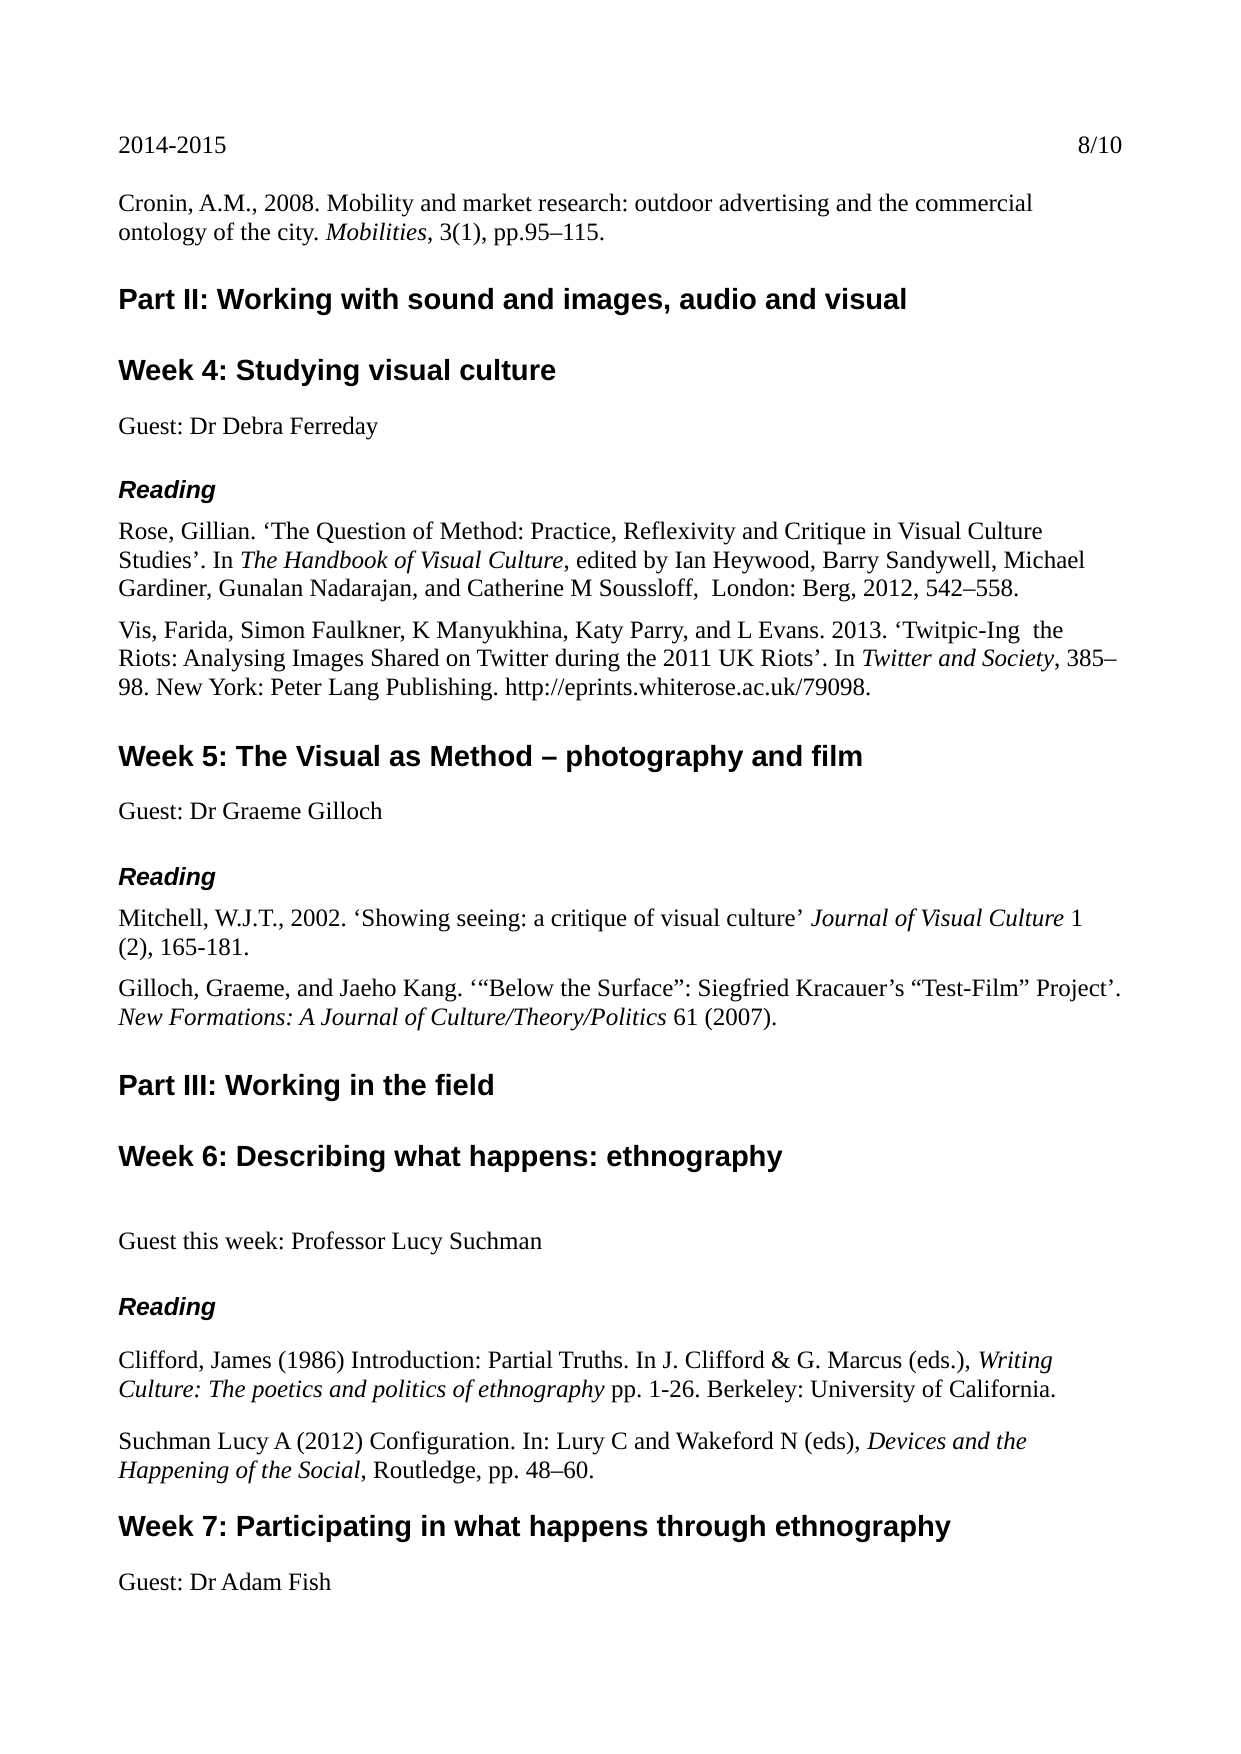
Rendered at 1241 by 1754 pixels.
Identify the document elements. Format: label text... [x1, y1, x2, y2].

text Clifford, James (1986) Introduction: Partial Truths. In J. Clifford & G. Marcus (eds.), Writing Culture: The poetics and politics of ethnography pp. 1-26. Berkeley: University of California. [118, 1345, 1122, 1403]
subtitle Reading [118, 1292, 1122, 1321]
text Rose, Gillian. ‘The Question of Method: Practice, Reflexivity and Critique in Visual Culture Studies’. In The Handbook of Visual Culture, edited by Ian Heywood, Barry Sandywell, Michael Gardiner, Gunalan Nadarajan, and Catherine M Soussloff, London: Berg, 2012, 542–558. [118, 516, 1122, 602]
subtitle Part II: Working with sound and images, audio and visual [118, 282, 1122, 316]
subtitle Week 4: Studying visual culture [118, 353, 1122, 387]
text Mitchell, W.J.T., 2002. ‘Showing seeing: a critique of visual culture’ Journal of Visual Culture 1 (2), 165-181. [118, 903, 1122, 960]
text Vis, Farida, Simon Faulkner, K Manyukhina, Katy Parry, and L Evans. 2013. ‘Twitpic-Ing the Riots: Analysing Images Shared on Twitter during the 2011 UK Riots’. In Twitter and Society, 385–98. New York: Peter Lang Publishing. http://eprints.whiterose.ac.uk/79098. [118, 615, 1122, 701]
subtitle Week 5: The Visual as Method – photography and film [118, 738, 1122, 772]
subtitle Reading [118, 862, 1122, 890]
subtitle Week 7: Participating in what happens through ethnography [118, 1509, 1122, 1542]
text Guest: Dr Graeme Gilloch [118, 796, 1122, 825]
subtitle Part III: Working in the field [118, 1068, 1122, 1101]
text Cronin, A.M., 2008. Mobility and market research: outdoor advertising and the commercial ontology of the city. Mobilities, 3(1), pp.95–115. [118, 188, 1122, 246]
text Suchman Lucy A (2012) Configuration. In: Lury C and Wakeford N (eds), Devices and the Happening of the Social, Routledge, pp. 48–60. [118, 1426, 1122, 1484]
text Guest this week: Professor Lucy Suchman [118, 1226, 1122, 1255]
subtitle Week 6: Describing what happens: ethnography [118, 1139, 1122, 1172]
text Guest: Dr Adam Fish [118, 1567, 1122, 1595]
text Guest: Dr Debra Ferreday [118, 411, 1122, 440]
text Gilloch, Graeme, and Jaeho Kang. ‘“Below the Surface”: Siegfried Kracauer’s “Test-Film” Project’. New Formations: A Journal of Culture/Theory/Politics 61 (2007). [118, 973, 1122, 1030]
subtitle Reading [118, 475, 1122, 503]
